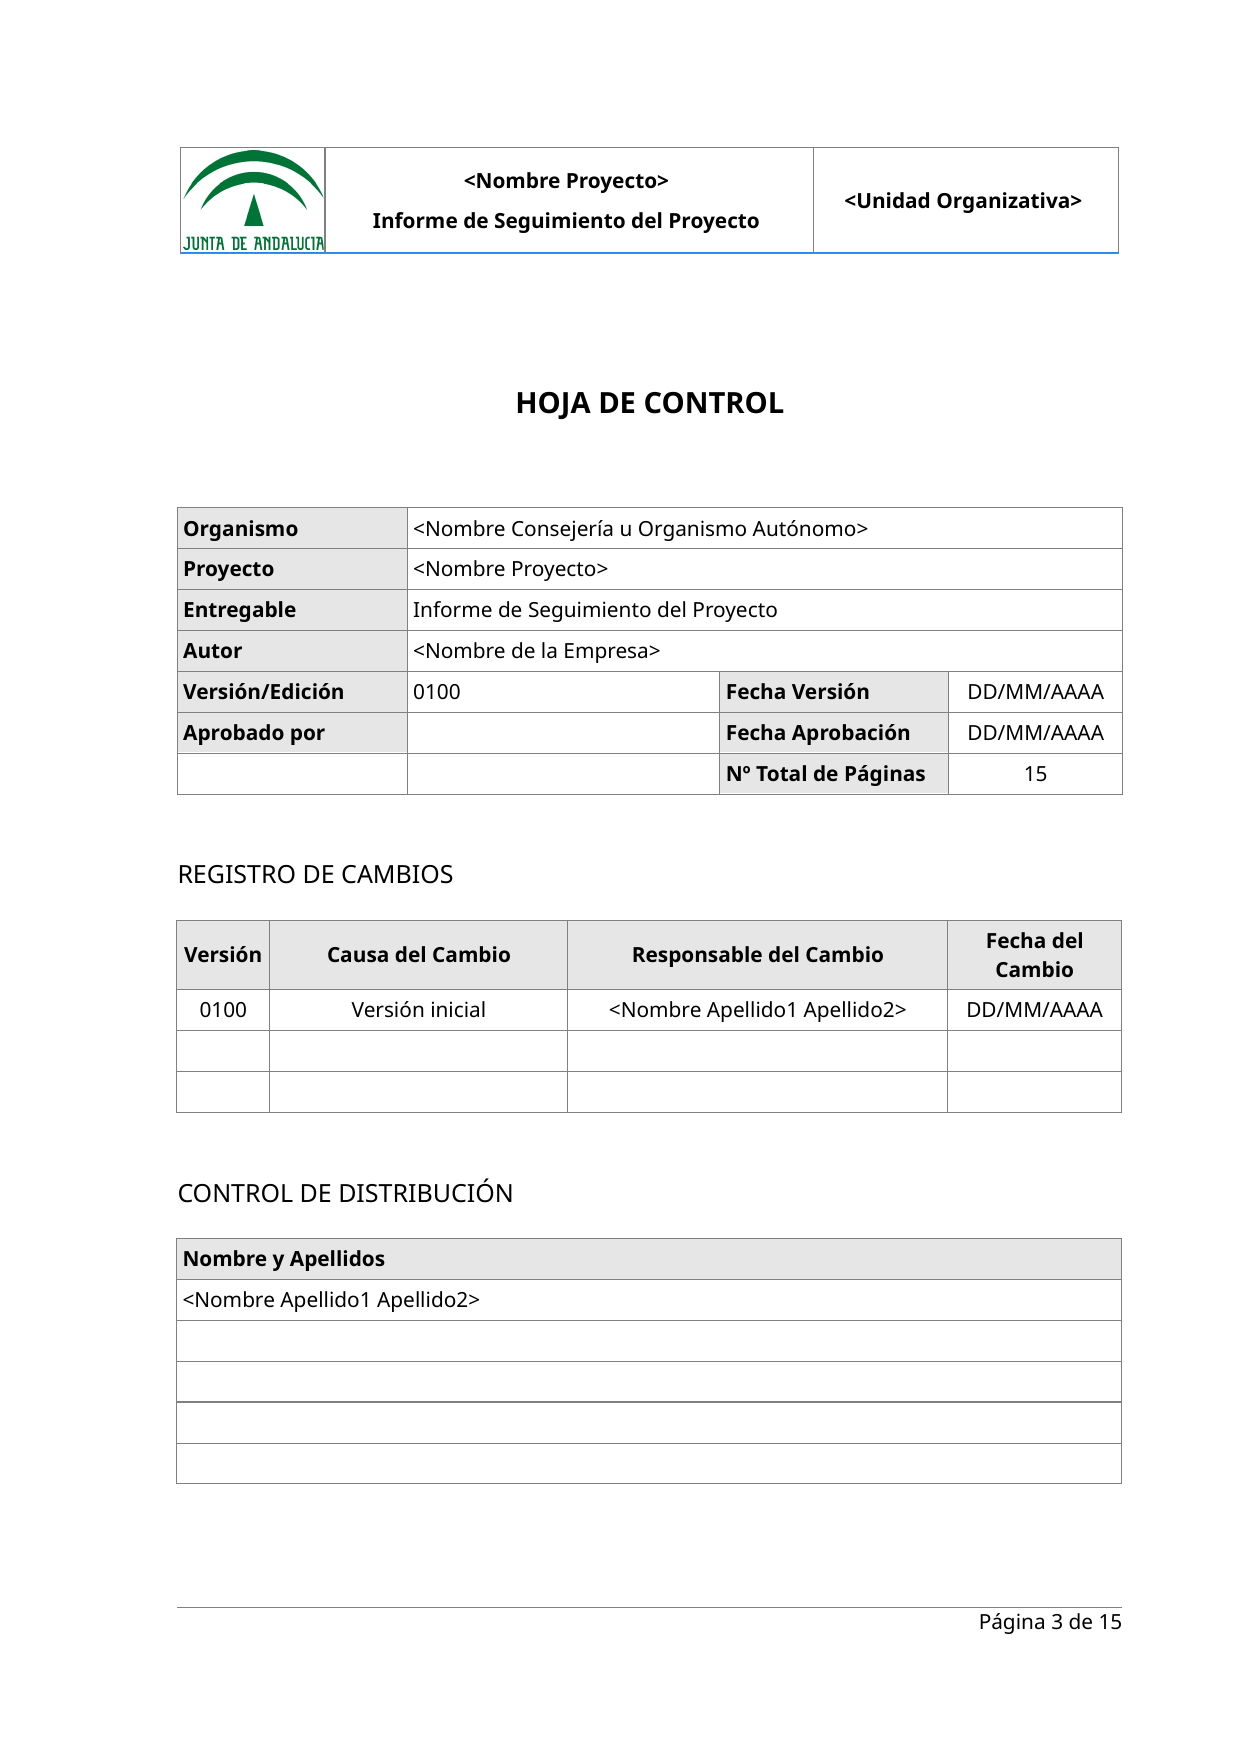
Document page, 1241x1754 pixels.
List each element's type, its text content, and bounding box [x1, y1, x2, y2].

table_cell [408, 713, 719, 752]
table_cell Fecha Versión [720, 672, 948, 712]
table_cell 0100 [177, 990, 269, 1030]
table_header Nombre y Apellidos [177, 1239, 1121, 1279]
table_cell [568, 1072, 947, 1112]
text CONTROL DE DISTRIBUCIÓN [177, 1175, 1122, 1209]
table_header Causa del Cambio [270, 921, 567, 989]
table_cell [177, 1321, 1121, 1361]
table_cell DD/MM/AAAA [949, 672, 1122, 712]
table_cell [270, 1031, 567, 1071]
table_cell <Nombre Proyecto> [408, 549, 1122, 589]
table_cell 11 [949, 754, 1122, 793]
table_cell [178, 754, 407, 793]
table_header Fecha del Cambio [948, 921, 1121, 989]
text REGISTRO DE CAMBIOS [177, 857, 1122, 891]
text HOJA DE CONTROL [177, 382, 1122, 422]
table_cell 0100 [408, 672, 719, 712]
table_cell Aprobado por [178, 713, 407, 752]
table_cell <Nombre Apellido1 Apellido2> [568, 990, 947, 1030]
table_cell Informe de Seguimiento del Proyecto [408, 590, 1122, 630]
table_cell Entregable [178, 590, 407, 630]
table_cell [177, 1444, 1121, 1483]
picture [183, 150, 324, 250]
table_header <Nombre Consejería u Organismo Autónomo> [408, 508, 1122, 548]
table_header Versión [177, 921, 269, 989]
table_cell [177, 1072, 269, 1112]
table_cell [177, 1031, 269, 1071]
table_cell <Nombre de la Empresa> [408, 631, 1122, 671]
table_cell [177, 1362, 1121, 1401]
table_header Organismo [178, 508, 407, 548]
table_cell [270, 1072, 567, 1112]
table_cell Fecha Aprobación [720, 713, 948, 752]
table_cell [948, 1031, 1121, 1071]
table_cell Nº Total de Páginas [720, 754, 948, 793]
table_cell Versión inicial [270, 990, 567, 1030]
table_cell Versión/Edición [178, 672, 407, 712]
table_cell DD/MM/AAAA [948, 990, 1121, 1030]
table_cell Proyecto [178, 549, 407, 589]
table_cell Autor [178, 631, 407, 671]
table_header Responsable del Cambio [568, 921, 947, 989]
table_cell [408, 754, 719, 793]
table_cell [177, 1403, 1121, 1442]
table_cell [948, 1072, 1121, 1112]
table_cell [568, 1031, 947, 1071]
table_cell <Nombre Apellido1 Apellido2> [177, 1280, 1121, 1319]
table_cell DD/MM/AAAA [949, 713, 1122, 752]
